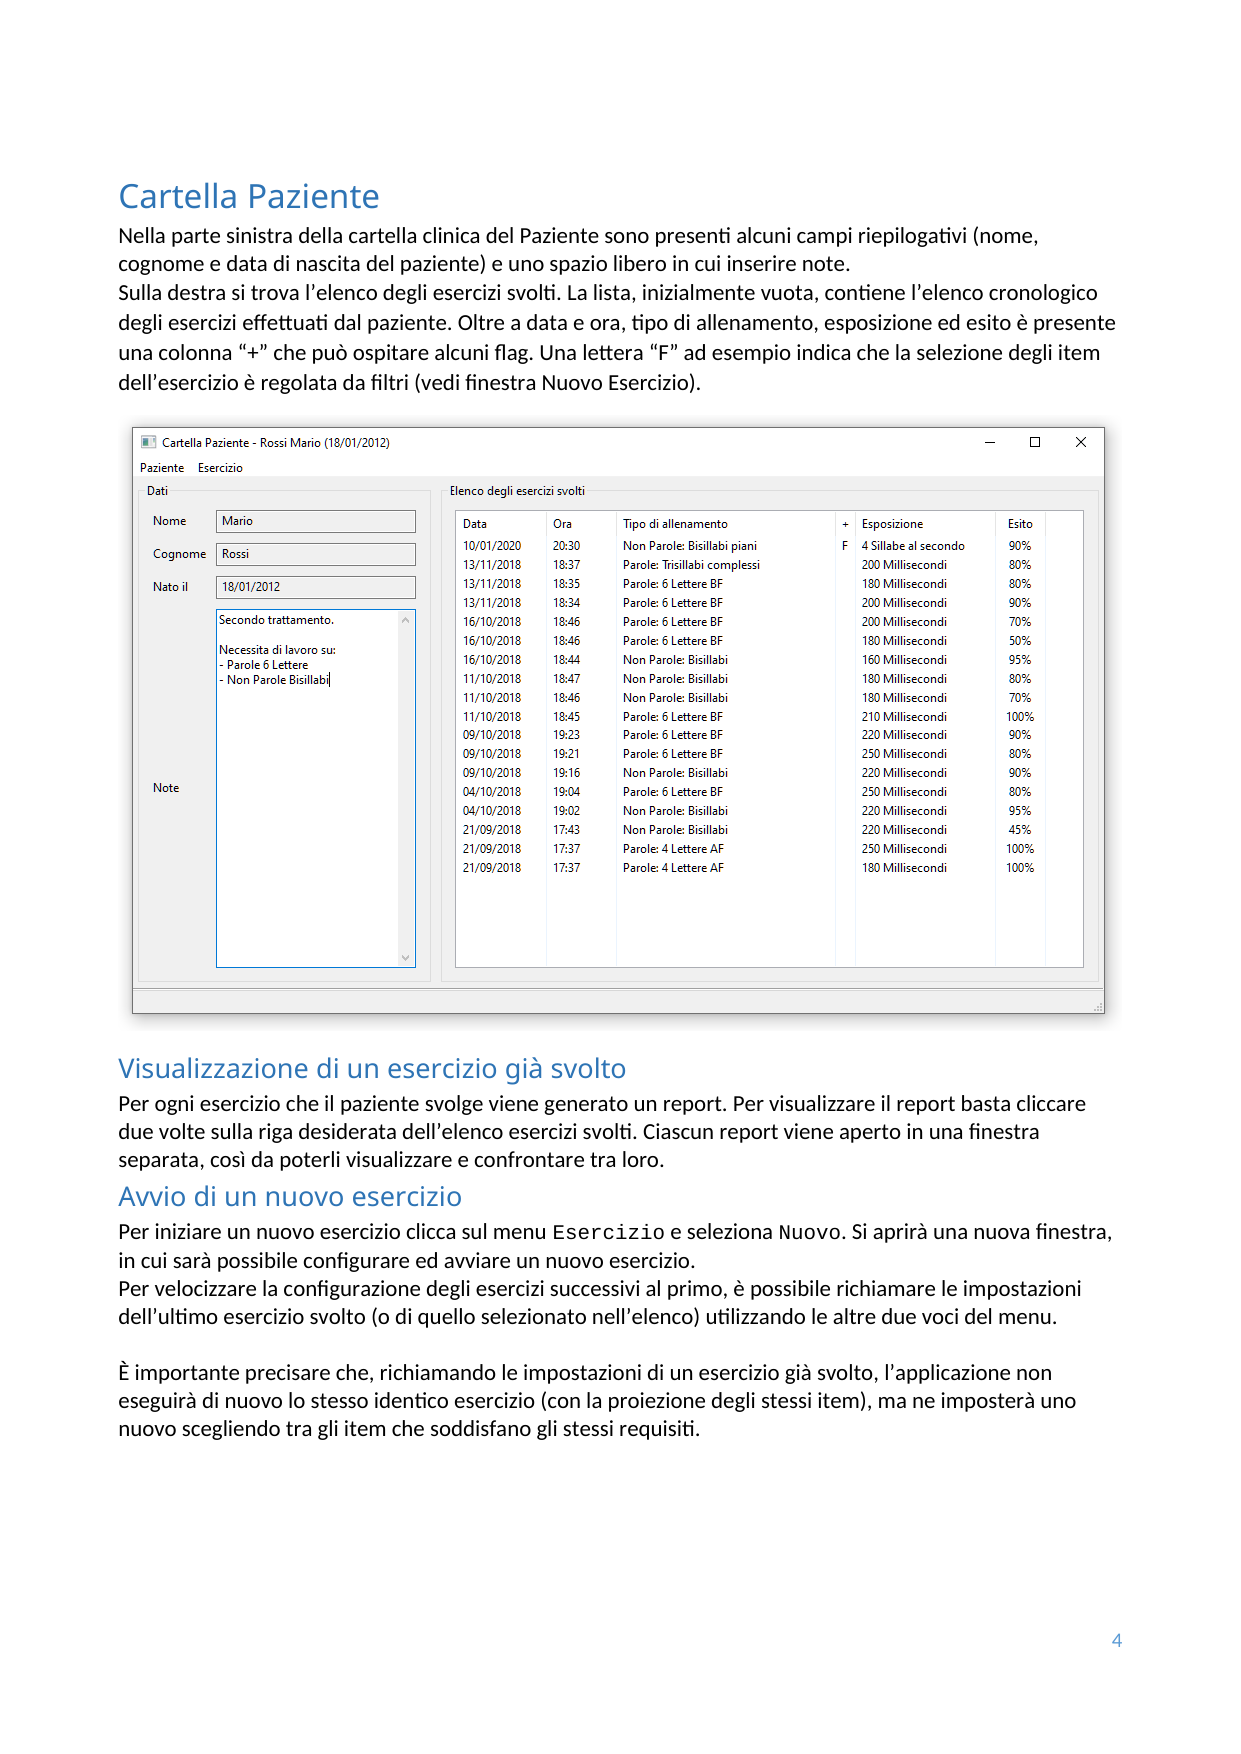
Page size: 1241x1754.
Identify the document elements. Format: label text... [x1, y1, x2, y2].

text Per iniziare un nuovo esercizio clicca sul menu Esercizio e seleziona Nuovo. Si aprirà una nuova finestra, in cui sarà possibile configurare ed avviare un nuovo esercizio. [118, 1217, 1122, 1274]
subtitle Visualizzazione di un esercizio già svolto [118, 1049, 1122, 1086]
text Per velocizzare la configurazione degli esercizi successivi al primo, è possibile richiamare le impostazioni dell’ultimo esercizio svolto (o di quello selezionato nell’elenco) utilizzando le altre due voci del menu. [118, 1274, 1122, 1330]
text Nella parte sinistra della cartella clinica del Paziente sono presenti alcuni campi riepilogativi (nome, cognome e data di nascita del paziente) e uno spazio libero in cui inserire note. [118, 222, 1122, 278]
subtitle Cartella Paziente [118, 173, 1122, 218]
text Per ogni esercizio che il paziente svolge viene generato un report. Per visualizzare il report basta cliccare due volte sulla riga desiderata dell’elenco esercizi svolti. Ciascun report viene aperto in una finestra separata, così da poterli visualizzare e confrontare tra loro. [118, 1089, 1122, 1173]
picture [118, 415, 1123, 1031]
text È importante precisare che, richiamando le impostazioni di un esercizio già svolto, l’applicazione non eseguirà di nuovo lo stesso identico esercizio (con la proiezione degli stessi item), ma ne imposterà uno nuovo scegliendo tra gli item che soddisfano gli stessi requisiti. [118, 1358, 1122, 1442]
text Sulla destra si trova l’elenco degli esercizi svolti. La lista, inizialmente vuota, contiene l’elenco cronologico degli esercizi effettuati dal paziente. Oltre a data e ora, tipo di allenamento, esposizione ed esito è presente una colonna “+” che può ospitare alcuni flag. Una lettera “F” ad esempio indica che la selezione degli item dell’esercizio è regolata da filtri (vedi finestra Nuovo Esercizio). [118, 278, 1122, 396]
subtitle Avvio di un nuovo esercizio [118, 1178, 1122, 1214]
